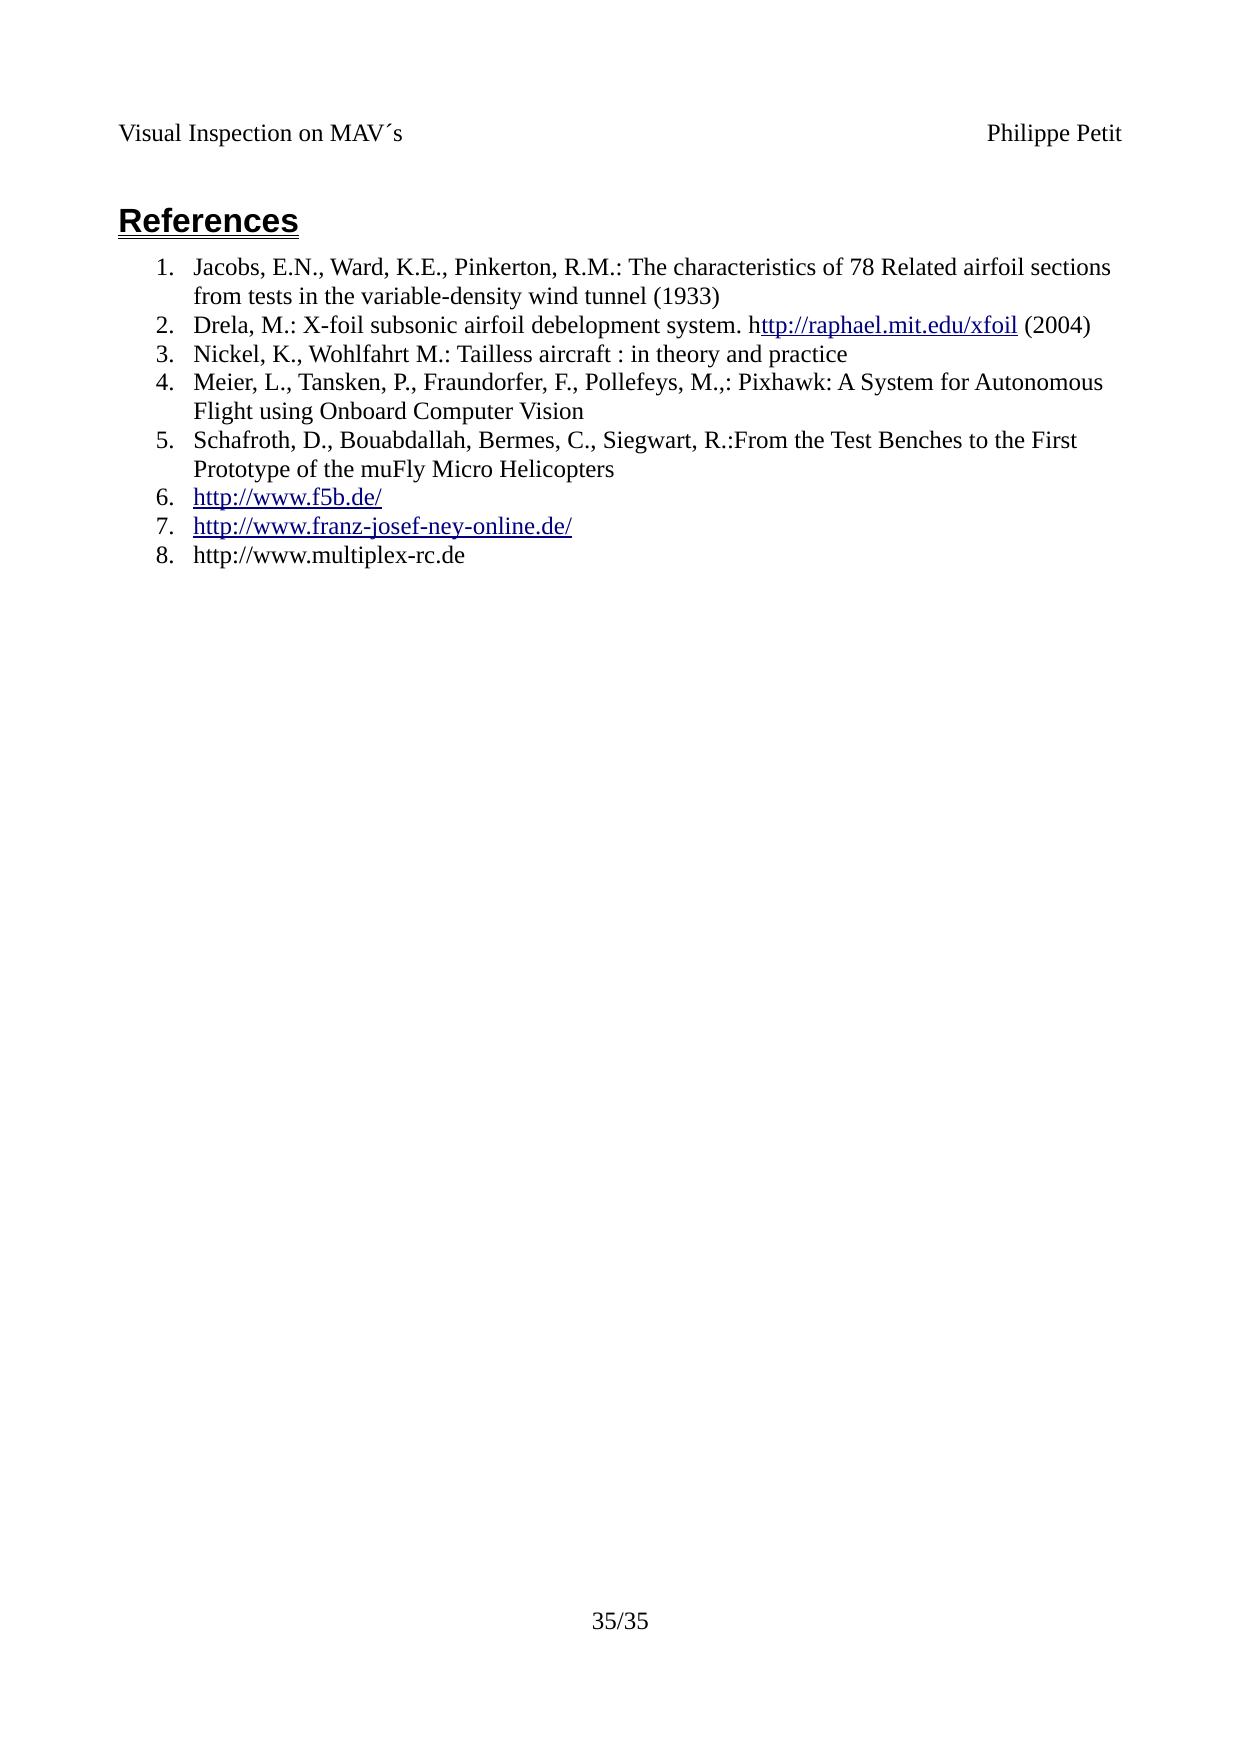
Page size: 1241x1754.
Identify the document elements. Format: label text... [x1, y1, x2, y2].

list http://www.franz-josef-ney-online.de/ [156, 511, 1122, 540]
list http://www.f5b.de/ [156, 482, 1122, 511]
list Nickel, K., Wohlfahrt M.: Tailless aircraft : in theory and practice [156, 339, 1122, 367]
list Meier, L., Tansken, P., Fraundorfer, F., Pollefeys, M.,: Pixhawk: A System for Autonomous Flight using Onboard Computer Vision [156, 367, 1122, 425]
list Schafroth, D., Bouabdallah, Bermes, C., Siegwart, R.:From the Test Benches to the First Prototype of the muFly Micro Helicopters [156, 425, 1122, 482]
subtitle References [118, 201, 1122, 240]
list Jacobs, E.N., Ward, K.E., Pinkerton, R.M.: The characteristics of 78 Related airfoil sections from tests in the variable-density wind tunnel (1933) [156, 252, 1122, 310]
list http://www.multiplex-rc.de [156, 540, 1122, 569]
list Drela, M.: X-foil subsonic airfoil debelopment system. http://raphael.mit.edu/xfoil (2004) [156, 310, 1122, 339]
